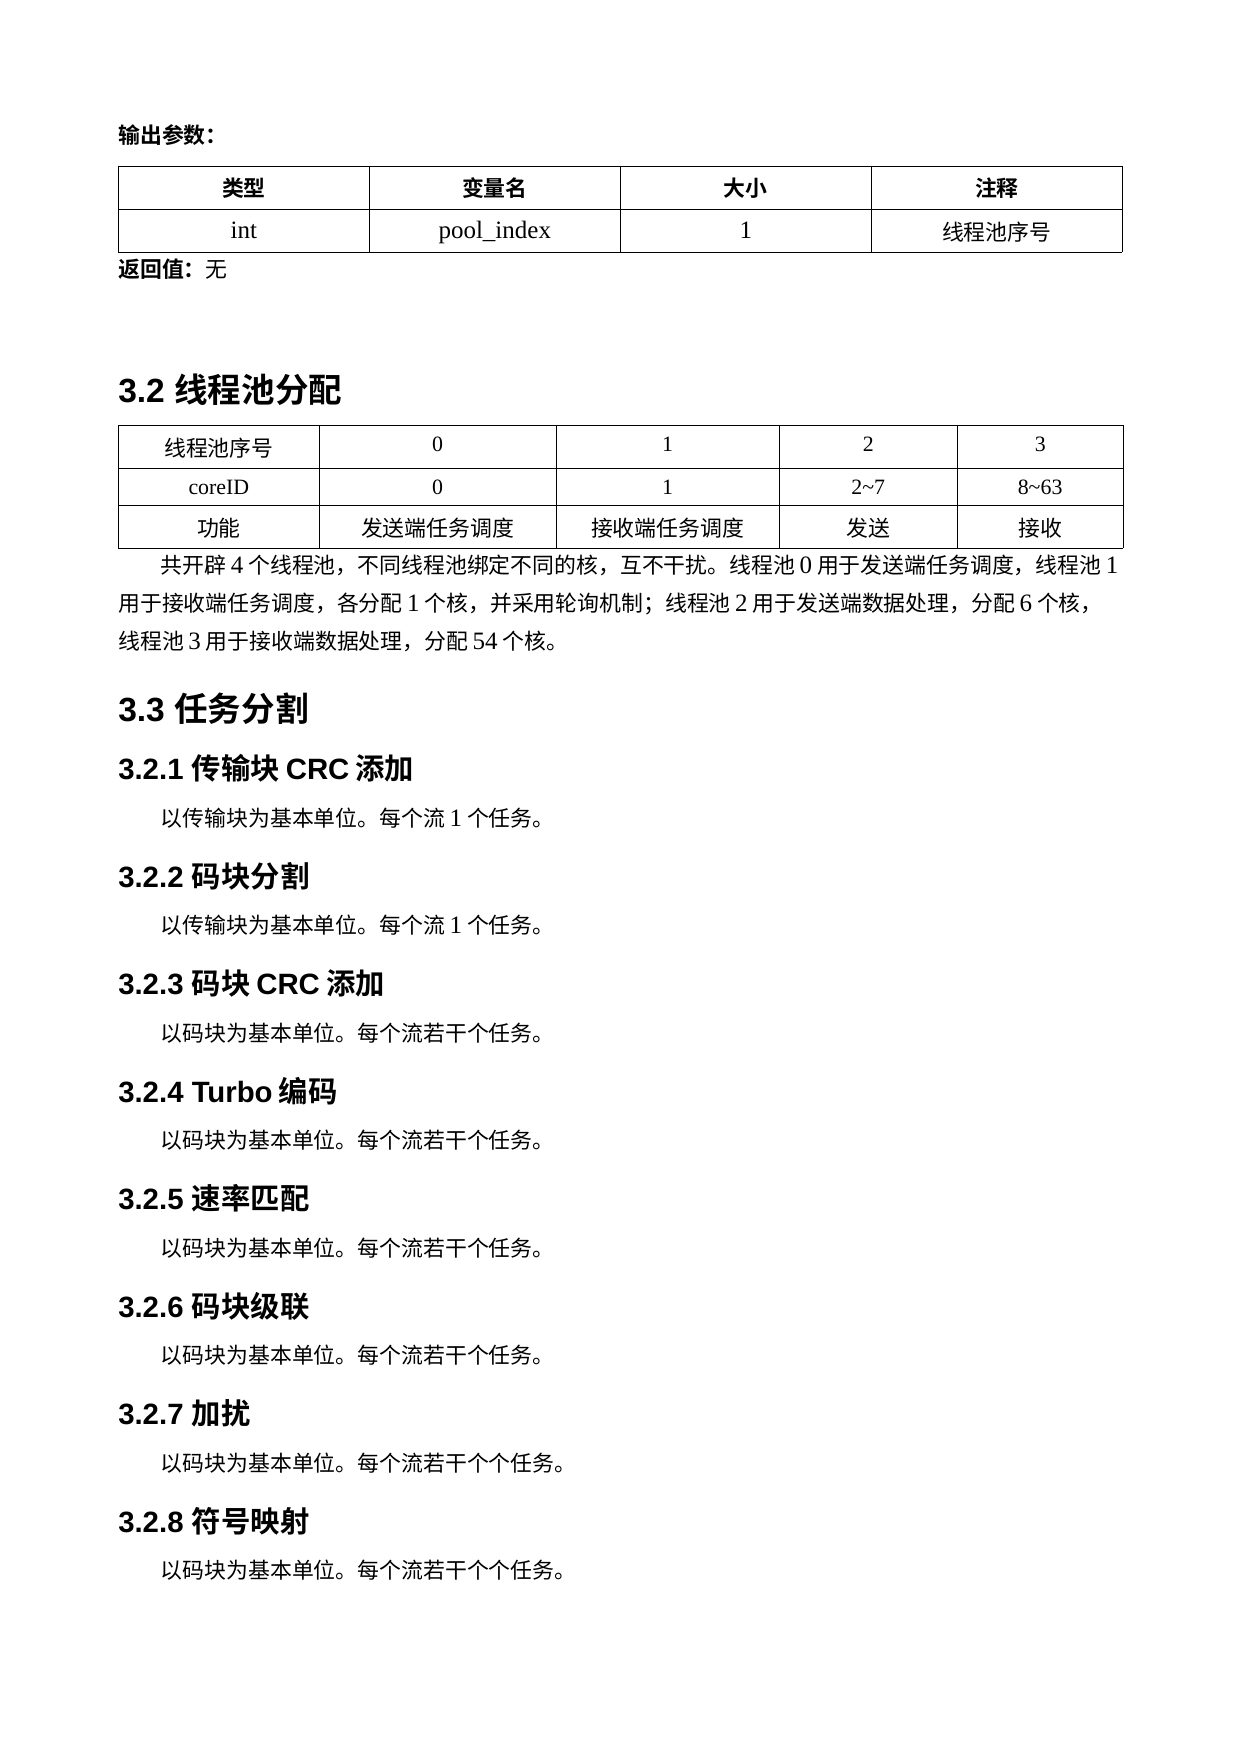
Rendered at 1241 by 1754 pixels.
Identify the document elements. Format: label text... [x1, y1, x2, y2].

table_header 大小 [621, 167, 871, 209]
table_cell 1 [621, 210, 871, 252]
text 以传输块为基本单位。每个流1个任务。 [118, 801, 1122, 832]
table_cell 接收 [958, 506, 1123, 548]
subtitle 3.2.8 符号映射 [118, 1498, 1122, 1541]
table_cell 1 [557, 469, 779, 505]
text 以码块为基本单位。每个流若干个任务。 [118, 1016, 1122, 1047]
table_cell int [119, 210, 369, 252]
text 共开辟4个线程池，不同线程池绑定不同的核，互不干扰。线程池0用于发送端任务调度，线程池1用于接收端任务调度，各分配1个核，并采用轮询机制；线程池2用于发送端数据处理，分配6个核，线程池3用于接收端数据处理，分配54个核。 [118, 549, 1122, 656]
subtitle 3.2 线程池分配 [118, 364, 1122, 412]
text 以码块为基本单位。每个流若干个任务。 [118, 1231, 1122, 1262]
subtitle 3.2.7 加扰 [118, 1391, 1122, 1433]
table_header 2 [780, 426, 957, 468]
subtitle 3.2.2 码块分割 [118, 853, 1122, 896]
table_cell pool_index [370, 210, 620, 252]
table_header 3 [958, 426, 1123, 468]
table_cell 功能 [119, 506, 319, 548]
subtitle 3.3 任务分割 [118, 683, 1122, 731]
text 以码块为基本单位。每个流若干个个任务。 [118, 1553, 1122, 1585]
table_header 注释 [872, 167, 1122, 209]
text 以码块为基本单位。每个流若干个任务。 [118, 1123, 1122, 1155]
subtitle 3.2.1 传输块CRC添加 [118, 746, 1122, 788]
table_header 1 [557, 426, 779, 468]
table_header 变量名 [370, 167, 620, 209]
table_cell 8~63 [958, 469, 1123, 505]
table_cell 发送端任务调度 [320, 506, 556, 548]
table_cell 发送 [780, 506, 957, 548]
table_cell 线程池序号 [872, 210, 1122, 252]
table_cell coreID [119, 469, 319, 505]
subtitle 3.2.5 速率匹配 [118, 1176, 1122, 1218]
subtitle 3.2.6 码块级联 [118, 1283, 1122, 1326]
table_header 类型 [119, 167, 369, 209]
table_cell 2~7 [780, 469, 957, 505]
subtitle 3.2.4 Turbo编码 [118, 1068, 1122, 1111]
text 返回值：无 [118, 253, 1122, 284]
text 以传输块为基本单位。每个流1个任务。 [118, 908, 1122, 940]
table_cell 0 [320, 469, 556, 505]
table_header 线程池序号 [119, 426, 319, 468]
table_header 0 [320, 426, 556, 468]
text 以码块为基本单位。每个流若干个任务。 [118, 1338, 1122, 1370]
subtitle 3.2.3 码块CRC添加 [118, 961, 1122, 1003]
table_cell 接收端任务调度 [557, 506, 779, 548]
text 输出参数： [118, 118, 1122, 150]
text 以码块为基本单位。每个流若干个个任务。 [118, 1446, 1122, 1477]
